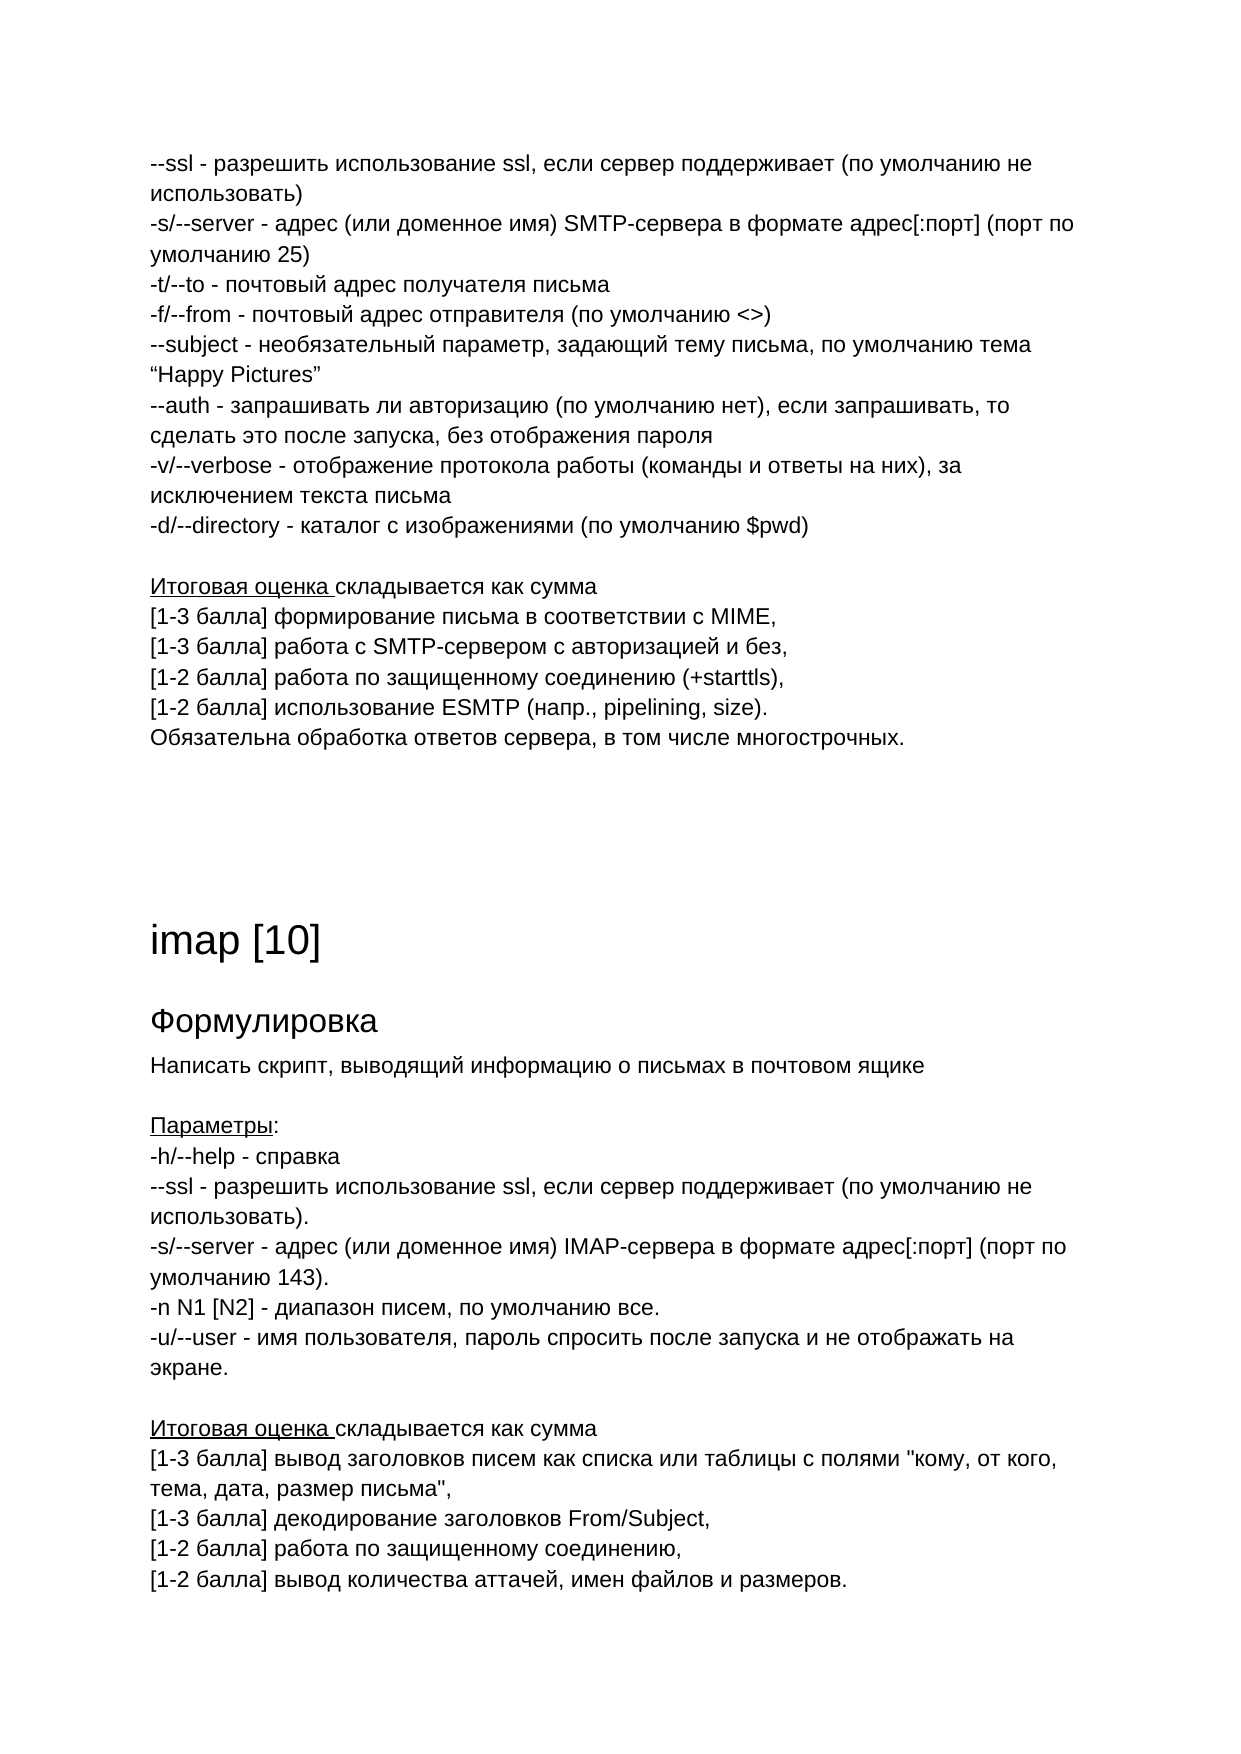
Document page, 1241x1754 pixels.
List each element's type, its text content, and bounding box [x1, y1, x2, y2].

subtitle imap [10] [150, 916, 1090, 963]
text -s/--server - адрес (или доменное имя) IMAP-сервера в формате адрес[:порт] (порт по умолчанию 143). [150, 1233, 1090, 1290]
text [1-2 балла] работа по защищенному соединению (+starttls), [150, 663, 1090, 690]
text -t/--to - почтовый адрес получателя письма [150, 271, 1090, 297]
text Параметры: [150, 1112, 1090, 1139]
text [1-3 балла] работа с SMTP-сервером с авторизацией и без, [150, 633, 1090, 660]
text --ssl - разрешить использование ssl, если сервер поддерживает (по умолчанию не использовать). [150, 1173, 1090, 1229]
text -f/--from - почтовый адрес отправителя (по умолчанию <>) [150, 301, 1090, 327]
text --subject - необязательный параметр, задающий тему письма, по умолчанию тема “Happy Pictures” [150, 331, 1090, 388]
text -v/--verbose - отображение протокола работы (команды и ответы на них), за исключением текста письма [150, 452, 1090, 509]
text [1-3 балла] формирование письма в соответствии с MIME, [150, 603, 1090, 629]
text Итоговая оценка складывается как сумма [150, 573, 1090, 599]
text [1-2 балла] использование ESMTP (напр., pipelining, size). [150, 694, 1090, 720]
text Обязательна обработка ответов сервера, в том числе многострочных. [150, 724, 1090, 750]
text -d/--directory - каталог с изображениями (по умолчанию $pwd) [150, 512, 1090, 539]
text -u/--user - имя пользователя, пароль спросить после запуска и не отображать на экране. [150, 1324, 1090, 1380]
subtitle Формулировка [150, 1001, 1090, 1039]
text --ssl - разрешить использование ssl, если сервер поддерживает (по умолчанию не использовать) [150, 150, 1090, 207]
text Написать скрипт, выводящий информацию о письмах в почтовом ящике [150, 1052, 1090, 1078]
text [1-3 балла] вывод заголовков писем как списка или таблицы с полями "кому, от кого, тема, дата, размер письма", [150, 1445, 1090, 1501]
text -s/--server - адрес (или доменное имя) SMTP-сервера в формате адрес[:порт] (порт по умолчанию 25) [150, 210, 1090, 267]
text Итоговая оценка складывается как сумма [150, 1414, 1090, 1441]
text --auth - запрашивать ли авторизацию (по умолчанию нет), если запрашивать, то сделать это после запуска, без отображения пароля [150, 392, 1090, 448]
text [1-2 балла] вывод количества аттачей, имен файлов и размеров. [150, 1566, 1090, 1592]
text [1-2 балла] работа по защищенному соединению, [150, 1535, 1090, 1562]
text -n N1 [N2] - диапазон писем, по умолчанию все. [150, 1294, 1090, 1320]
text -h/--help - справка [150, 1143, 1090, 1169]
text [1-3 балла] декодирование заголовков From/Subject, [150, 1505, 1090, 1531]
